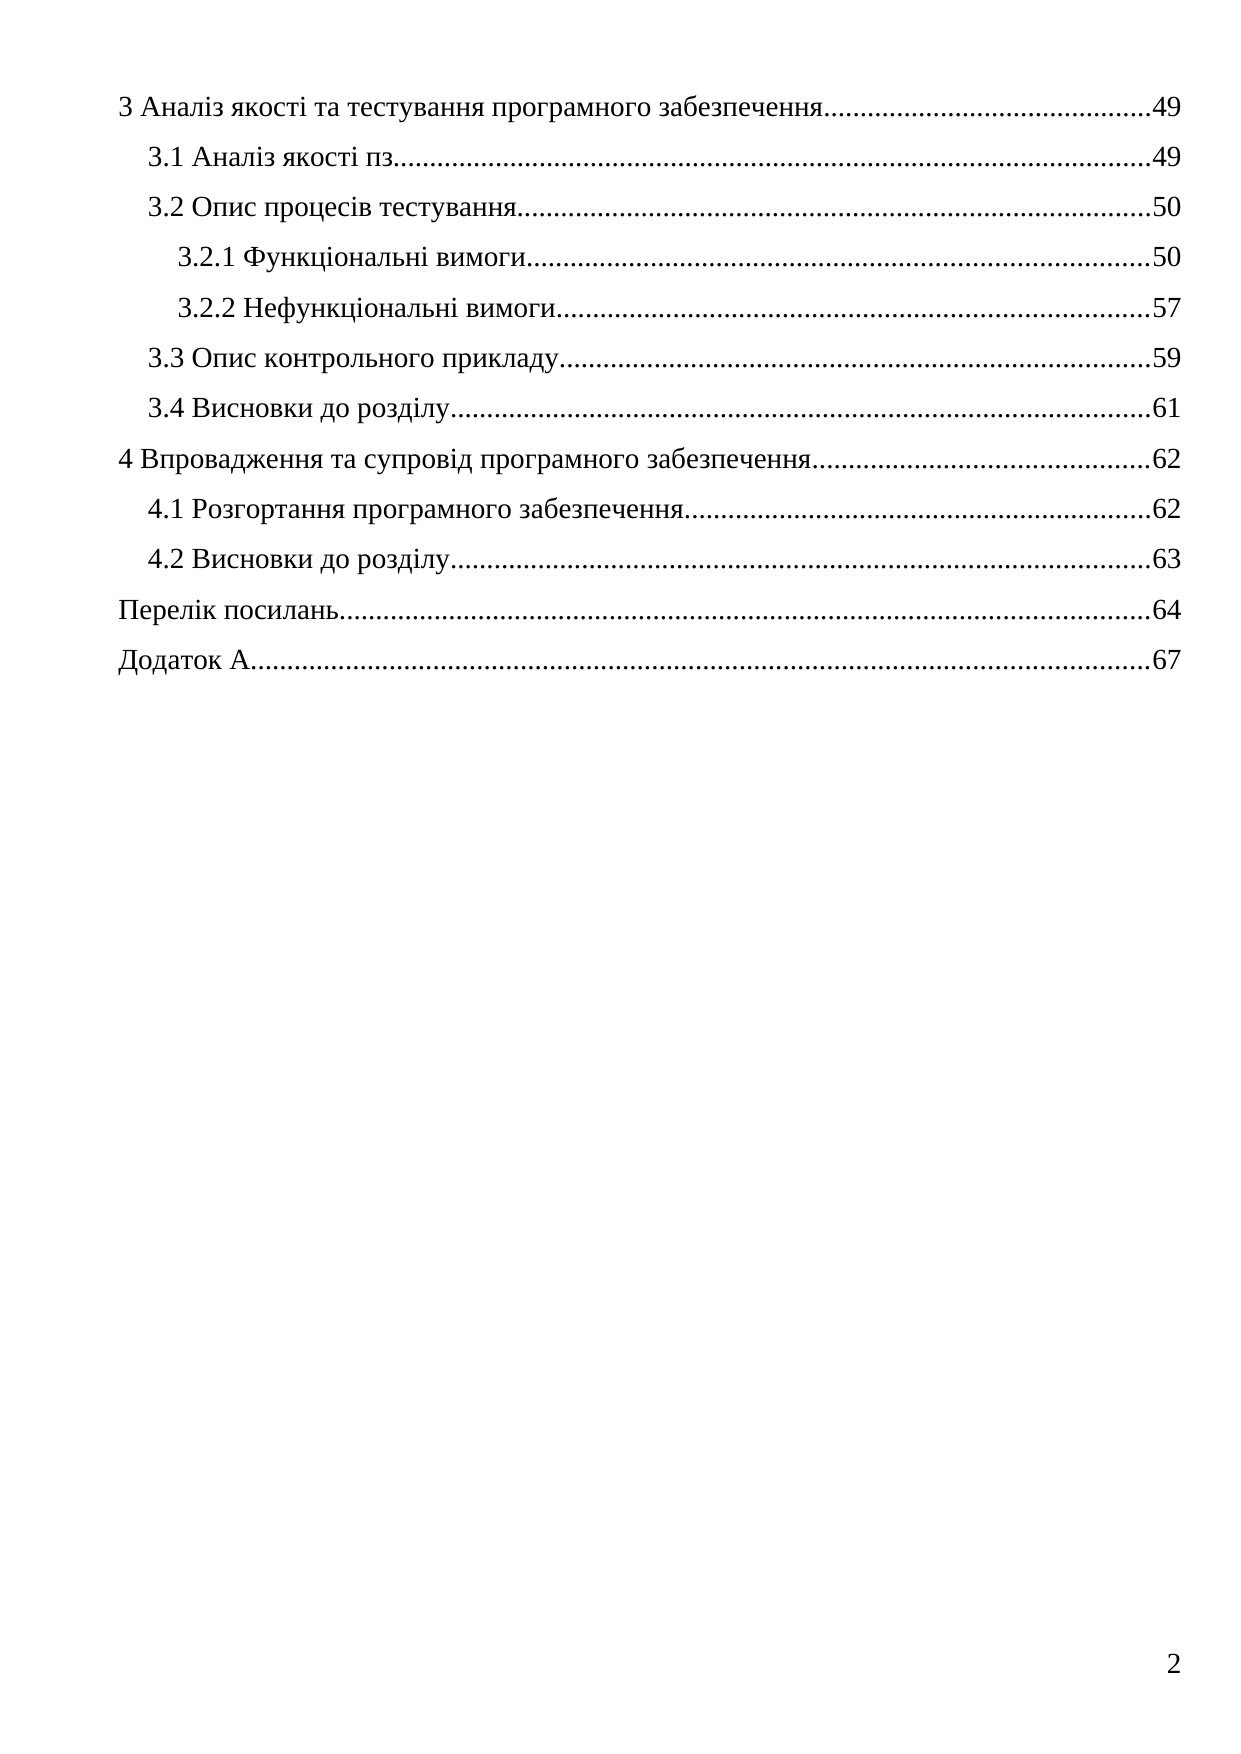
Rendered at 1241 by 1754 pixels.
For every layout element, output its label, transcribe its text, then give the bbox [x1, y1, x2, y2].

text 4.1 Розгортання програмного забезпечення 62 [148, 491, 1181, 525]
text 3.2.1 Функціональні вимоги 50 [177, 239, 1181, 273]
text 3.4 Висновки до розділу 61 [148, 391, 1181, 424]
text Додаток А 67 [118, 642, 1181, 676]
text 3.3 Опис контрольного прикладу 59 [148, 340, 1181, 374]
text 4 Впровадження та супровід програмного забезпечення 62 [118, 441, 1181, 474]
text 4.2 Висновки до розділу 63 [148, 541, 1181, 575]
text 3 Аналіз якості та тестування програмного забезпечення 49 [118, 89, 1181, 122]
text 3.2.2 Нефункціональні вимоги 57 [177, 290, 1181, 323]
text 3.2 Опис процесів тестування 50 [148, 189, 1181, 223]
text 3.1 Аналіз якості пз 49 [148, 139, 1181, 172]
text Перелік посилань 64 [118, 592, 1181, 625]
